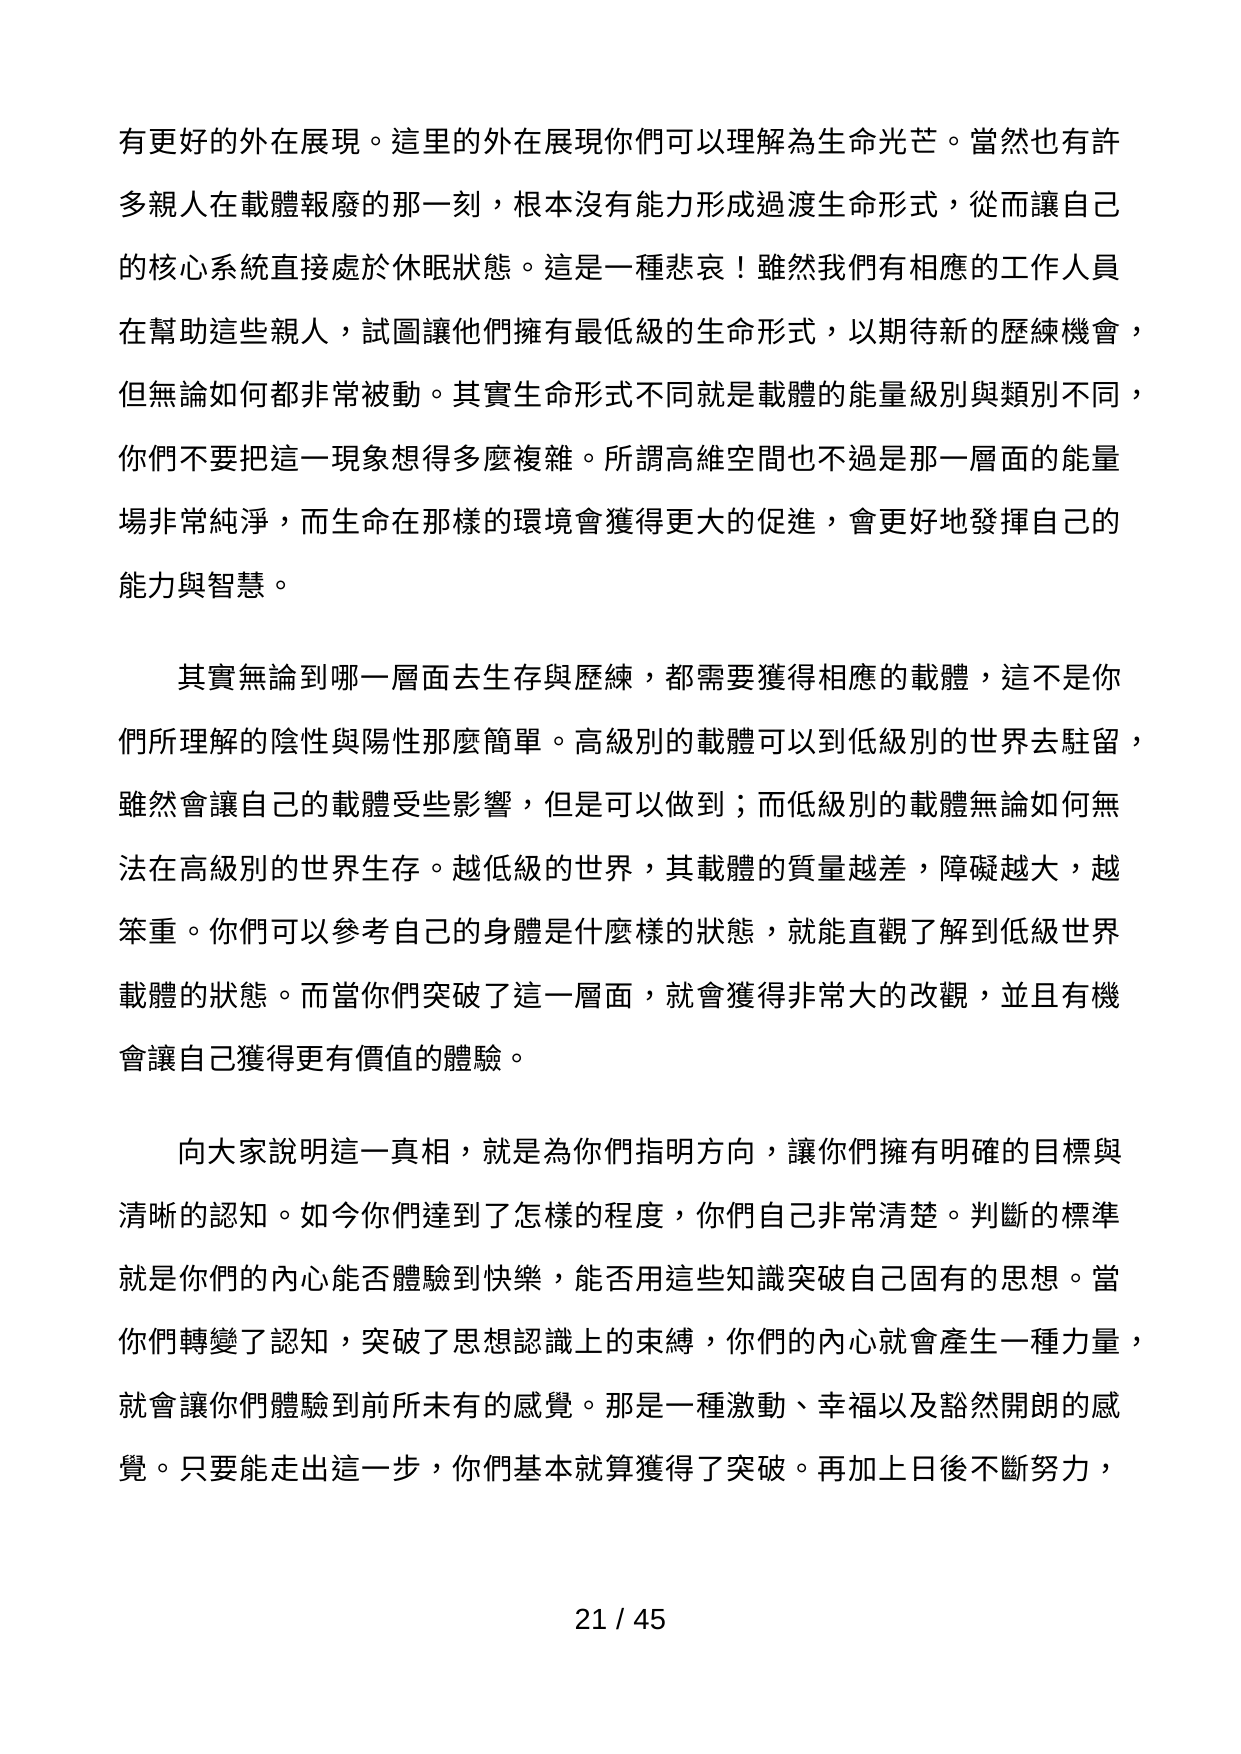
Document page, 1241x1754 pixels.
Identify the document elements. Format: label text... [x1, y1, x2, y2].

text 其實無論到哪一層面去生存與歷練，都需要獲得相應的載體，這不是你們所理解的陰性與陽性那麼簡單。高級別的載體可以到低級別的世界去駐留，雖然會讓自己的載體受些影響，但是可以做到；而低級別的載體無論如何無法在高級別的世界生存。越低級的世界，其載體的質量越差，障礙越大，越笨重。你們可以參考自己的身體是什麼樣的狀態，就能直觀了解到低級世界載體的狀態。而當你們突破了這一層面，就會獲得非常大的改觀，並且有機會讓自己獲得更有價值的體驗。 [118, 655, 1122, 1078]
text 向大家說明這一真相，就是為你們指明方向，讓你們擁有明確的目標與清晰的認知。如今你們達到了怎樣的程度，你們自己非常清楚。判斷的標準就是你們的內心能否體驗到快樂，能否用這些知識突破自己固有的思想。當你們轉變了認知，突破了思想認識上的束縛，你們的內心就會產生一種力量，就會讓你們體驗到前所未有的感覺。那是一種激動、幸福以及豁然開朗的感覺。只要能走出這一步，你們基本就算獲得了突破。再加上日後不斷努力，鞏固自身的成果，讓自己獲得進一步的成長，你們就能達到第二級別世界歷練的條件。這就是一個生命的輪回。 [118, 1129, 1122, 1488]
text 希望親人們放下固有的知見，回歸內心，一定要突破地球世界種種假象的束縛，從而讓自己真正突破自我，讓自己的心靈真正得到自由。如果親人們學習了這些知識，還繼續受環境的束縛與捆綁，還繼續讓己沉淪在這低矮的認知中，那將嚴重障礙自身的成長。其實當你們的載體報廢後，就是按照你們的能量級別來轉換成過渡形態的生命體。你們可以把這樣的生命體定義為靈魂或者陰性生命，但是你們要知道，這種生命形式只是一個過渡，是你們到新世界生存與歷練之前等待時的臨時措施。由於現在地球世界滯留的親人非常多，有許許多多的親人長期存活於這種形式而無法重新獲得歷練載體。這樣的人又沒有能力去到其它世界，從而導致地球世界許多亂象的產生。如果自身的頻率非常高，那麼獲得的過渡生命形式質量就會非常好，而且也會有更好的外在展現。這里的外在展現你們可以理解為生命光芒。當然也有許多親人在載體報廢的那一刻，根本沒有能力形成過渡生命形式，從而讓自己的核心系統直接處於休眠狀態。這是一種悲哀！雖然我們有相應的工作人員在幫助這些親人，試圖讓他們擁有最低級的生命形式，以期待新的歷練機會，但無論如何都非常被動。其實生命形式不同就是載體的能量級別與類別不同，你們不要把這一現象想得多麼複雜。所謂高維空間也不過是那一層面的能量場非常純淨，而生命在那樣的環境會獲得更大的促進，會更好地發揮自己的能力與智慧。 [118, 118, 1122, 604]
